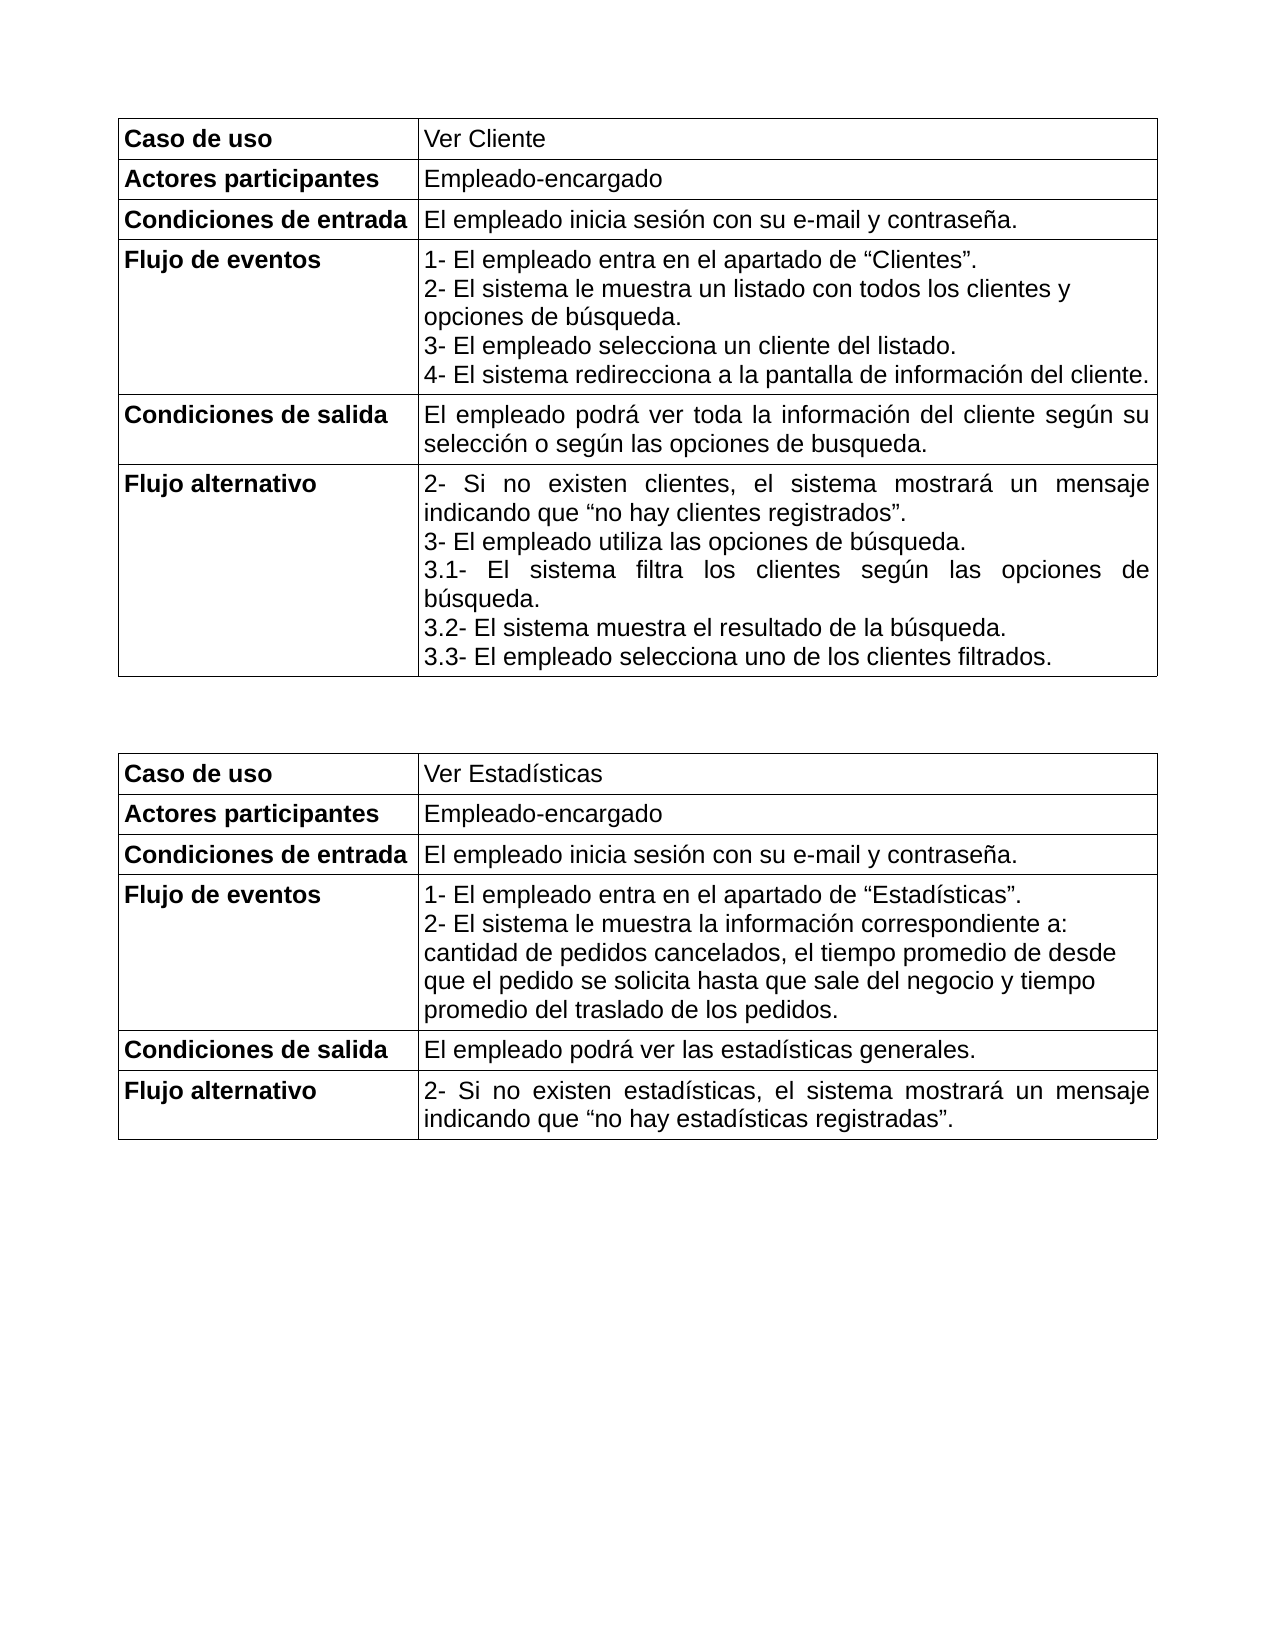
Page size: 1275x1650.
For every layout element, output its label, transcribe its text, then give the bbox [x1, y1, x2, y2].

table_cell 2- Si no existen estadísticas, el sistema mostrará un mensaje indicando que “no hay estadísticas registradas”. [419, 1071, 1157, 1139]
table_header Ver Estadísticas [419, 754, 1157, 793]
table_cell Flujo alternativo [119, 1071, 418, 1139]
table_cell Flujo de eventos [119, 875, 418, 1029]
table_cell Flujo de eventos [119, 240, 418, 394]
table_cell Condiciones de entrada [119, 835, 418, 874]
table_cell Actores participantes [119, 795, 418, 834]
table_cell El empleado inicia sesión con su e-mail y contraseña. [419, 200, 1157, 239]
table_cell 1- El empleado entra en el apartado de “Clientes”. 2- El sistema le muestra un listado con todos los clientes y opciones de búsqueda. 3- El empleado selecciona un cliente del listado. 4- El sistema redirecciona a la pantalla de información del cliente. [419, 240, 1157, 394]
table_cell Condiciones de salida [119, 395, 418, 463]
table_cell Empleado-encargado [419, 795, 1157, 834]
table_cell Actores participantes [119, 160, 418, 199]
table_cell 1- El empleado entra en el apartado de “Estadísticas”. 2- El sistema le muestra la información correspondiente a: cantidad de pedidos cancelados, el tiempo promedio de desde que el pedido se solicita hasta que sale del negocio y tiempo promedio del traslado de los pedidos. [419, 875, 1157, 1029]
table_cell Condiciones de salida [119, 1031, 418, 1070]
table_header Ver Cliente [419, 119, 1157, 158]
table_cell El empleado inicia sesión con su e-mail y contraseña. [419, 835, 1157, 874]
table_header Caso de uso [119, 119, 418, 158]
table_cell Empleado-encargado [419, 160, 1157, 199]
table_cell Flujo alternativo [119, 465, 418, 676]
table_cell El empleado podrá ver las estadísticas generales. [419, 1031, 1157, 1070]
table_cell Condiciones de entrada [119, 200, 418, 239]
table_cell 2- Si no existen clientes, el sistema mostrará un mensaje indicando que “no hay clientes registrados”. 3- El empleado utiliza las opciones de búsqueda. 3.1- El sistema filtra los clientes según las opciones de búsqueda. 3.2- El sistema muestra el resultado de la búsqueda. 3.3- El empleado selecciona uno de los clientes filtrados. [419, 465, 1157, 676]
table_cell El empleado podrá ver toda la información del cliente según su selección o según las opciones de busqueda. [419, 395, 1157, 463]
table_header Caso de uso [119, 754, 418, 793]
